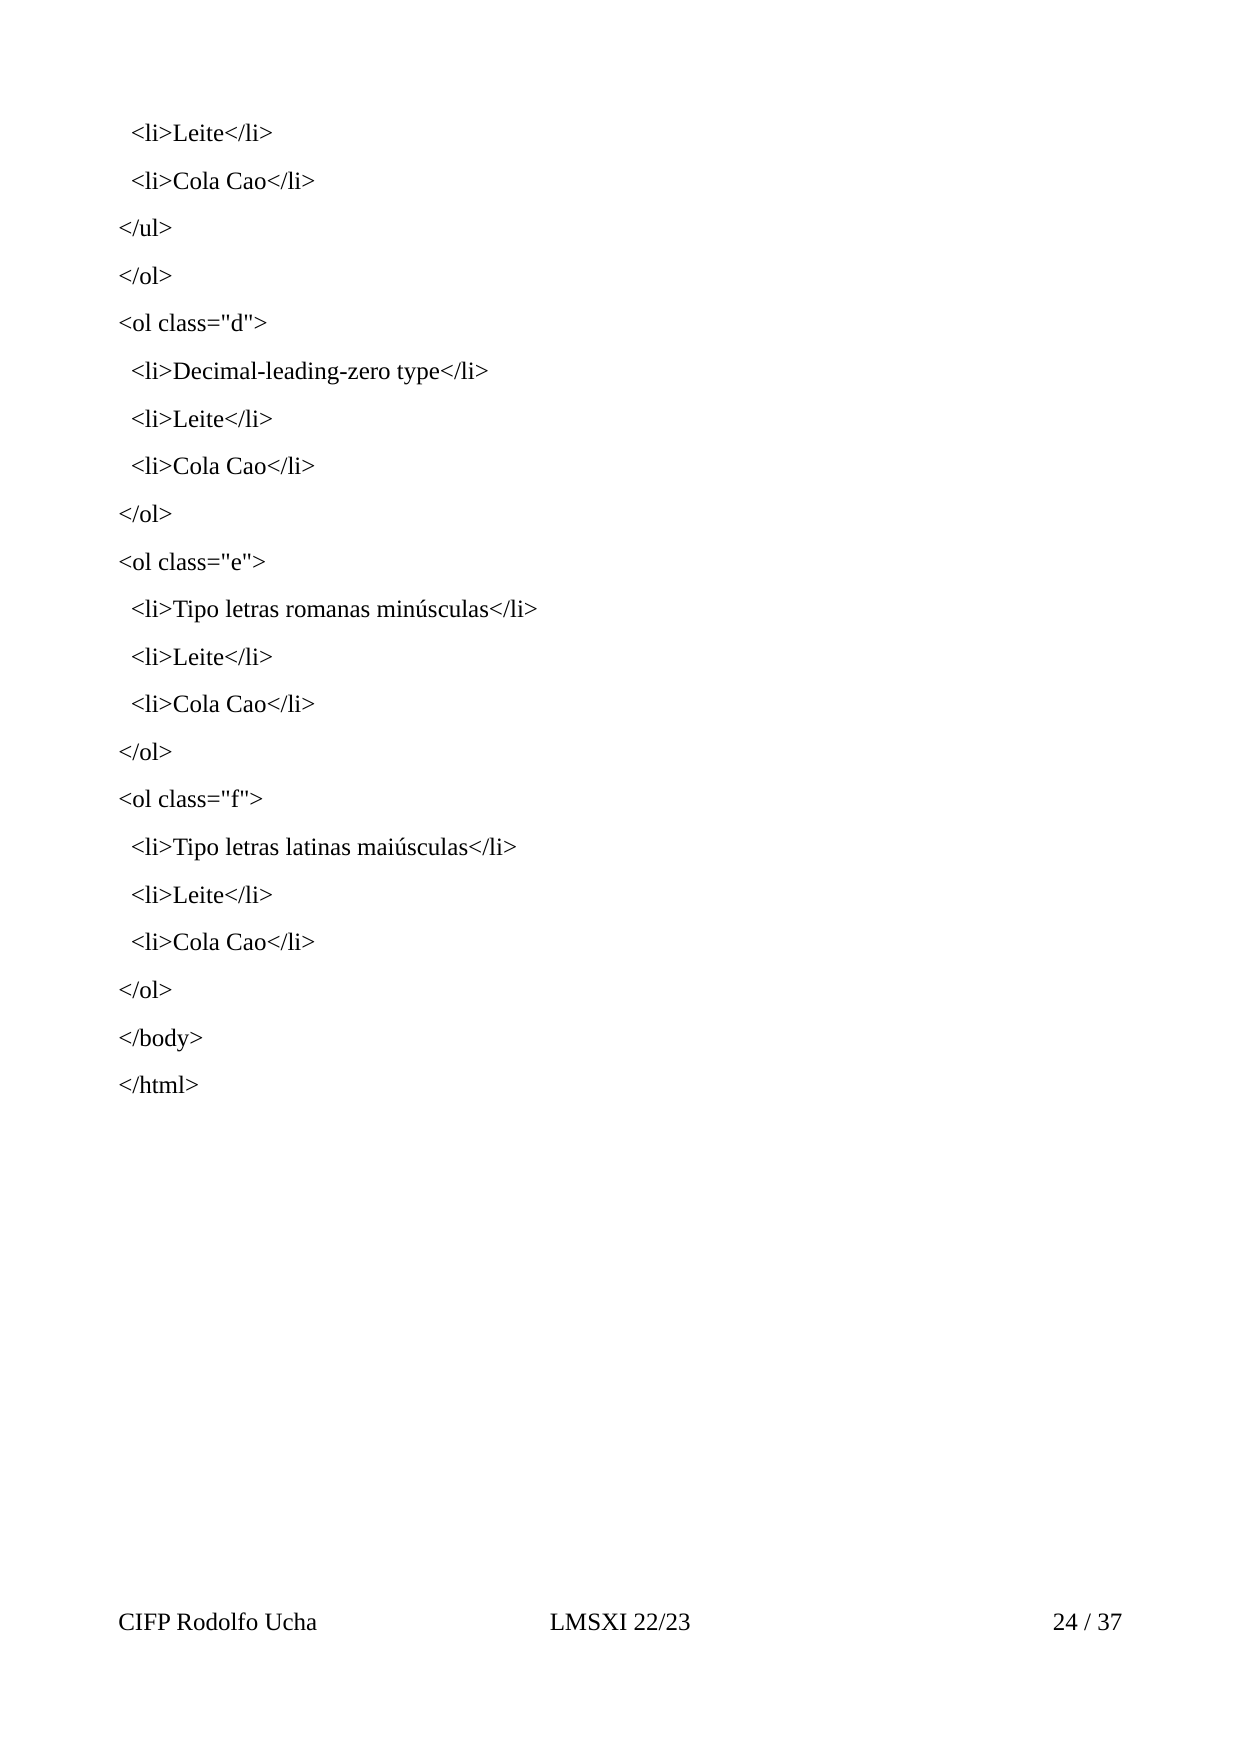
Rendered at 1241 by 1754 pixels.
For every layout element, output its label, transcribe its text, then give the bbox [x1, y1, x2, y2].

text <li>Leite</li> [118, 880, 1122, 908]
text <li>Decimal-leading-zero type</li> [118, 356, 1122, 385]
text <li>Cola Cao</li> [118, 166, 1122, 194]
text <li>Leite</li> [118, 118, 1122, 147]
text <li>Tipo letras romanas minúsculas</li> [118, 594, 1122, 623]
text <li>Leite</li> [118, 642, 1122, 671]
text </body> [118, 1023, 1122, 1051]
text </html> [118, 1070, 1122, 1099]
text <ol class="e"> [118, 547, 1122, 575]
text <ol class="f"> [118, 784, 1122, 813]
text <li>Cola Cao</li> [118, 927, 1122, 956]
text <li>Leite</li> [118, 404, 1122, 432]
text <ol class="d"> [118, 308, 1122, 337]
text <li>Tipo letras latinas maiúsculas</li> [118, 832, 1122, 861]
text <li>Cola Cao</li> [118, 451, 1122, 480]
text </ol> [118, 499, 1122, 528]
text </ol> [118, 261, 1122, 290]
text </ol> [118, 975, 1122, 1004]
text <li>Cola Cao</li> [118, 689, 1122, 718]
text </ol> [118, 737, 1122, 766]
text </ul> [118, 213, 1122, 242]
